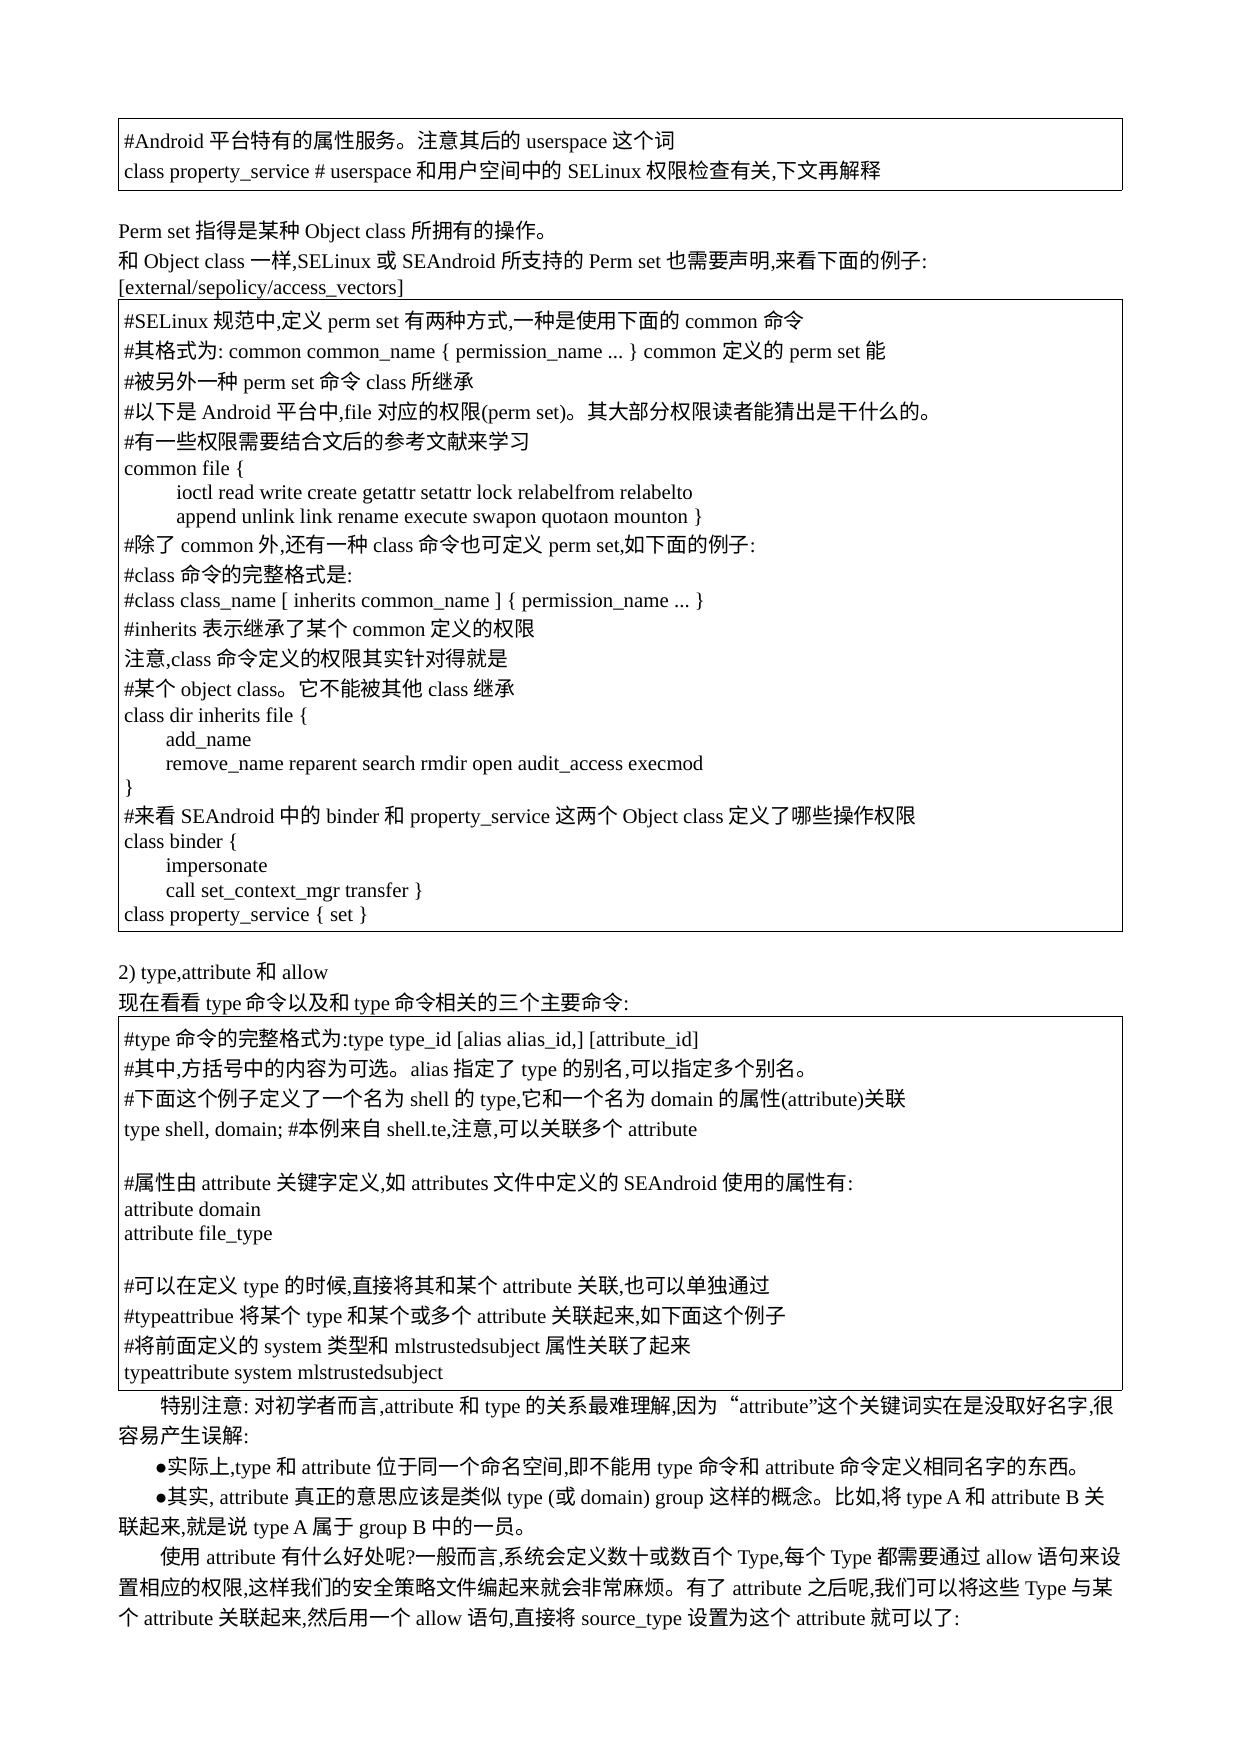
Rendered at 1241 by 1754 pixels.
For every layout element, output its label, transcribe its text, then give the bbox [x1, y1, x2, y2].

text 特别注意: 对初学者而言,attribute 和 type 的关系最难理解,因为“attribute”这个关键词实在是没取好名字,很容易产生误解: [118, 1391, 1122, 1450]
text ●其实, attribute 真正的意思应该是类似 type (或 domain) group 这样的概念。比如,将 type A 和 attribute B 关联起来,就是说 type A 属于 group B 中的一员。 [118, 1480, 1122, 1541]
text [external/sepolicy/access_vectors] [118, 275, 1122, 299]
text 现在看看type命令以及和type命令相关的三个主要命令: [118, 986, 1122, 1016]
text 2) type,attribute 和 allow [118, 956, 1122, 986]
table_header #SELinux 规范中,定义 perm set 有两种方式,一种是使用下面的 common 命令 #其格式为: common common_name { permission_name ... } common 定义的 perm set 能 #被另外一种 perm set 命令 class 所继承 #以下是 Android 平台中,file 对应的权限(perm set)。其大部分权限读者能猜出是干什么的。 #有一些权限需要结合文后的参考文献来学习 common file { ioctl read write create getattr setattr lock relabelfrom relabelto append unlink link rename execute swapon quotaon mounton } #除了 common 外,还有一种 class 命令也可定义 perm set,如下面的例子: #class 命令的完整格式是: #class class_name [ inherits common_name ] { permission_name ... } #inherits 表示继承了某个 common 定义的权限 注意,class 命令定义的权限其实针对得就是 #某个 object class。它不能被其他 class 继承 class dir inherits file { add_name remove_name reparent search rmdir open audit_access execmod } #来看 SEAndroid 中的 binder 和 property_service 这两个 Object class 定义了哪些操作权限 class binder { impersonate call set_context_mgr transfer } class property_service { set } [119, 300, 1122, 931]
text 使用 attribute 有什么好处呢?一般而言,系统会定义数十或数百个 Type,每个 Type 都需要通过 allow 语句来设置相应的权限,这样我们的安全策略文件编起来就会非常麻烦。有了 attribute 之后呢,我们可以将这些 Type 与某个 attribute 关联起来,然后用一个 allow 语句,直接将 source_type 设置为这个 attribute 就可以了: [118, 1541, 1122, 1631]
text Perm set 指得是某种 Object class 所拥有的操作。 [118, 214, 1122, 244]
table_header #type 命令的完整格式为:type type_id [alias alias_id,] [attribute_id] #其中,方括号中的内容为可选。alias 指定了 type 的别名,可以指定多个别名。 #下面这个例子定义了一个名为 shell 的 type,它和一个名为 domain 的属性(attribute)关联 type shell, domain; #本例来自 shell.te,注意,可以关联多个 attribute #属性由 attribute 关键字定义,如 attributes 文件中定义的 SEAndroid 使用的属性有: attribute domain attribute file_type #可以在定义 type 的时候,直接将其和某个 attribute 关联,也可以单独通过 #typeattribue 将某个 type 和某个或多个 attribute 关联起来,如下面这个例子 #将前面定义的 system 类型和 mlstrustedsubject 属性关联了起来 typeattribute system mlstrustedsubject [119, 1017, 1122, 1389]
text ●实际上,type 和 attribute 位于同一个命名空间,即不能用 type 命令和 attribute 命令定义相同名字的东西。 [118, 1450, 1122, 1480]
text 和 Object class 一样,SELinux 或 SEAndroid 所支持的 Perm set 也需要声明,来看下面的例子: [118, 244, 1122, 275]
table_header #Android 平台特有的属性服务。注意其后的 userspace 这个词 class property_service # userspace 和用户空间中的 SELinux 权限检查有关,下文再解释 [119, 119, 1122, 190]
